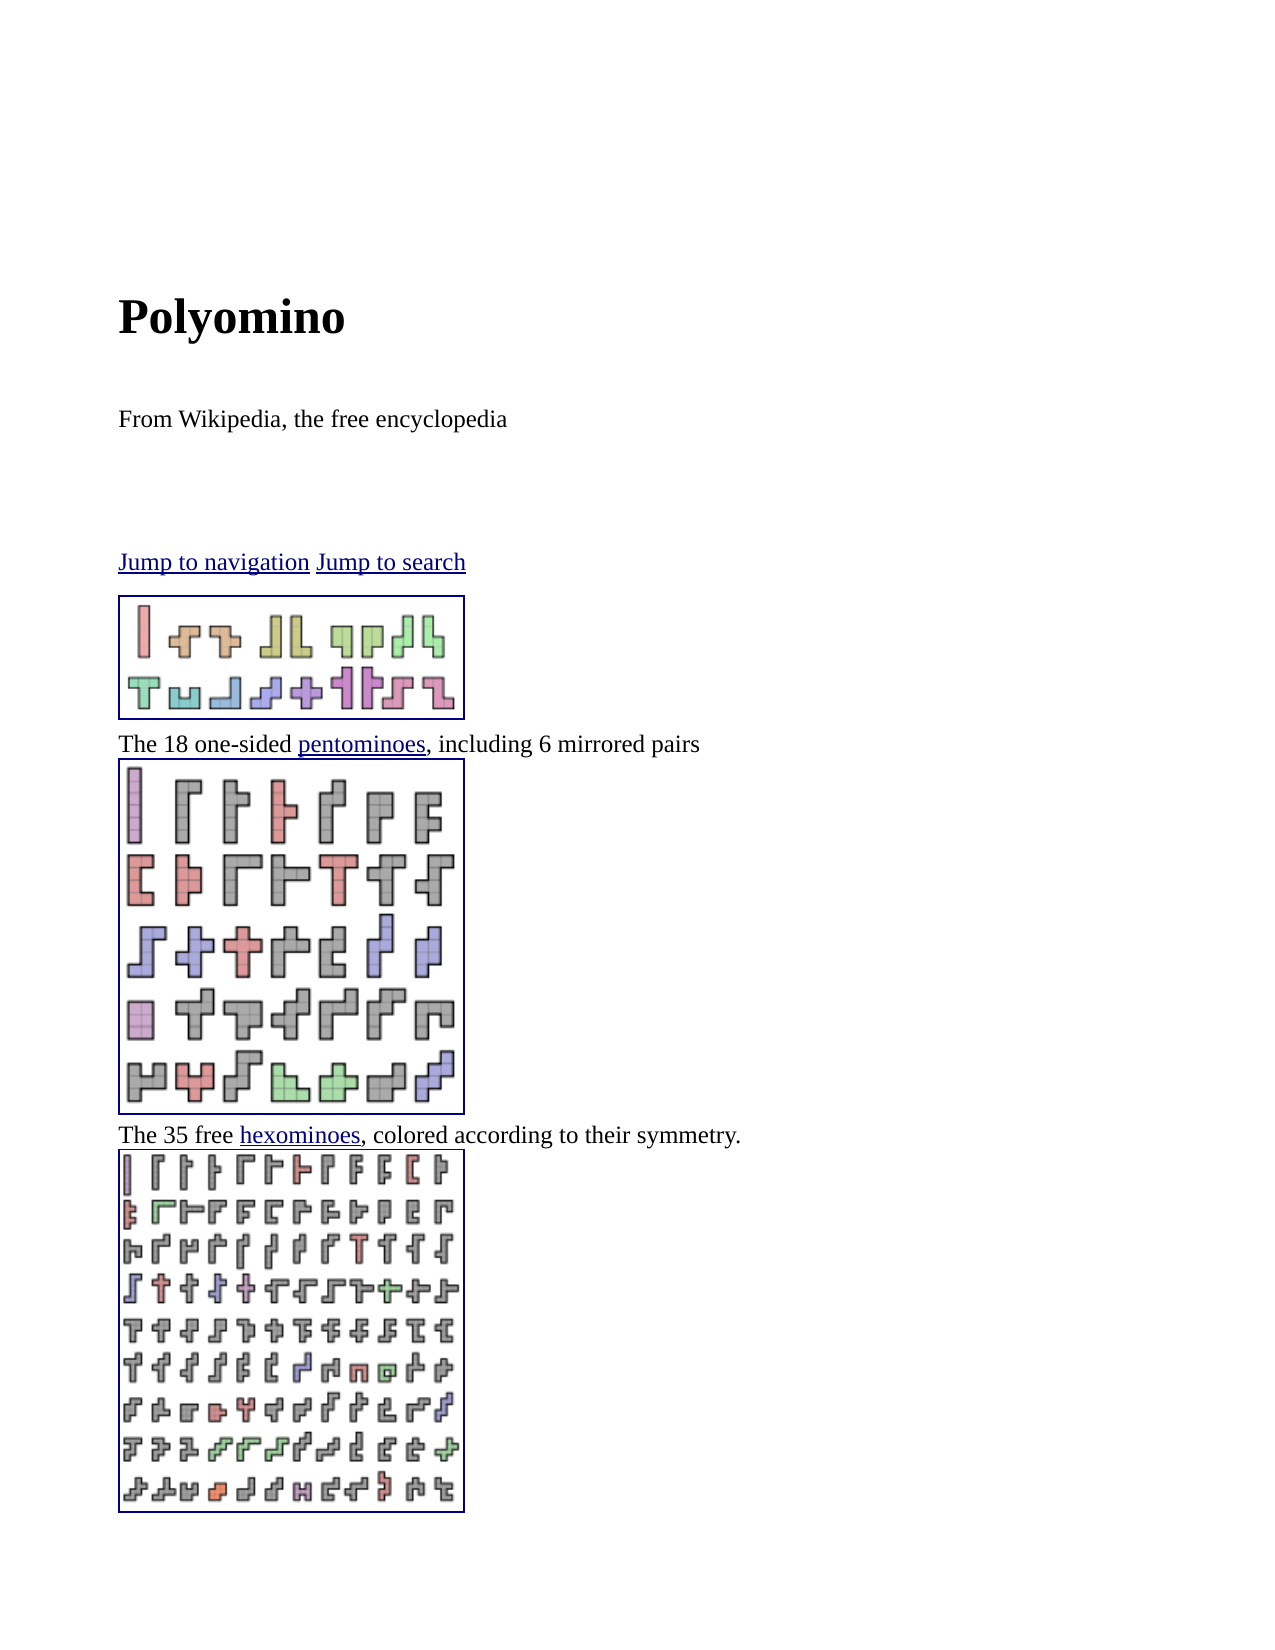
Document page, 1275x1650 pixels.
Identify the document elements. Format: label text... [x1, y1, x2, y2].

subtitle Polyomino [118, 287, 1157, 344]
picture [120, 760, 463, 1113]
text From Wikipedia, the free encyclopedia [118, 404, 1157, 433]
picture [120, 597, 463, 718]
text The 18 one-sided pentominoes, including 6 mirrored pairs [118, 729, 1157, 758]
picture [120, 1150, 463, 1511]
text The 35 free hexominoes, colored according to their symmetry. [118, 1120, 1157, 1149]
text Jump to navigation Jump to search [118, 547, 1157, 576]
